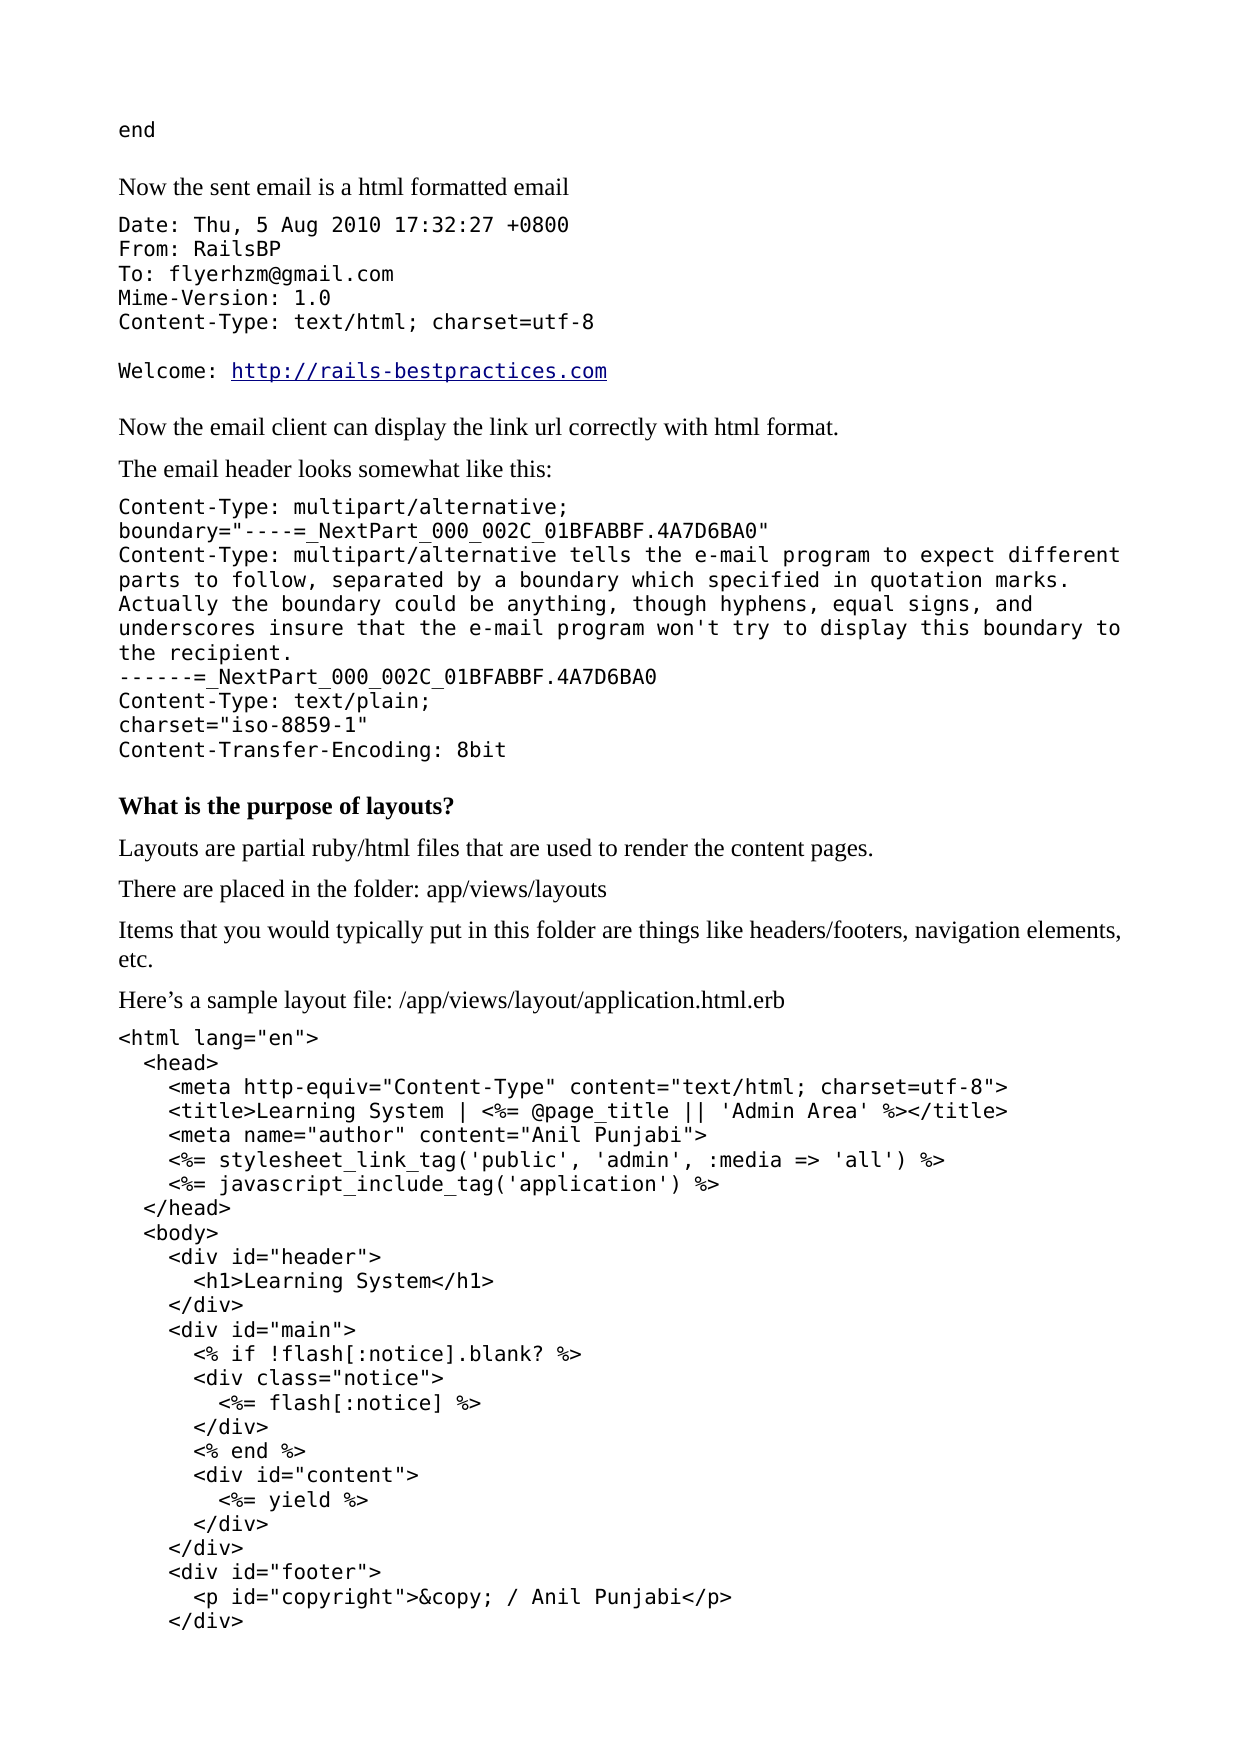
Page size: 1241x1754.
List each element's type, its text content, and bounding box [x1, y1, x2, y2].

text </div> [118, 1415, 1122, 1439]
text <title>Learning System | <%= @page_title || 'Admin Area' %></title> [118, 1099, 1122, 1123]
text <div class="notice"> [118, 1366, 1122, 1391]
text There are placed in the folder: app/views/layouts [118, 874, 1122, 903]
text </div> [118, 1512, 1122, 1536]
text Items that you would typically put in this folder are things like headers/footers, navigation elements, etc. [118, 915, 1122, 973]
text From: RailsBP [118, 237, 1122, 262]
text <% end %> [118, 1439, 1122, 1463]
text <div id="header"> [118, 1245, 1122, 1269]
text Content-Type: multipart/alternative tells the e-mail program to expect different parts to follow, separated by a boundary which specified in quotation marks. Actually the boundary could be anything, though hyphens, equal signs, and underscores insure that the e-mail program won't try to display this boundary to the recipient. [118, 543, 1122, 665]
text <head> [118, 1051, 1122, 1075]
text <body> [118, 1221, 1122, 1245]
text </div> [118, 1293, 1122, 1318]
text <% if !flash[:notice].blank? %> [118, 1342, 1122, 1366]
text Layouts are partial ruby/html files that are used to render the content pages. [118, 833, 1122, 861]
text <%= javascript_include_tag('application') %> [118, 1172, 1122, 1196]
text <%= stylesheet_link_tag('public', 'admin', :media => 'all') %> [118, 1148, 1122, 1172]
text Content-Transfer-Encoding: 8bit [118, 738, 1122, 762]
text Content-Type: text/plain; [118, 689, 1122, 713]
text <div id="content"> [118, 1463, 1122, 1488]
text The email header looks somewhat like this: [118, 454, 1122, 482]
text <meta name="author" content="Anil Punjabi"> [118, 1123, 1122, 1148]
text Date: Thu, 5 Aug 2010 17:32:27 +0800 [118, 213, 1122, 237]
text <h1>Learning System</h1> [118, 1269, 1122, 1293]
text ------=_NextPart_000_002C_01BFABBF.4A7D6BA0 [118, 665, 1122, 689]
text Welcome: http://rails-bestpractices.com [118, 359, 1122, 383]
text </div> [118, 1609, 1122, 1633]
text Now the sent email is a html formatted email [118, 172, 1122, 201]
text <html lang="en"> [118, 1026, 1122, 1051]
text <div id="main"> [118, 1318, 1122, 1342]
text Here’s a sample layout file: /app/views/layout/application.html.erb [118, 985, 1122, 1014]
text <div id="footer"> [118, 1560, 1122, 1585]
text What is the purpose of layouts? [118, 791, 1122, 820]
text Content-Type: multipart/alternative; [118, 495, 1122, 519]
text boundary="----=_NextPart_000_002C_01BFABBF.4A7D6BA0" [118, 519, 1122, 543]
text Now the email client can display the link url correctly with html format. [118, 412, 1122, 441]
text <meta http-equiv="Content-Type" content="text/html; charset=utf-8"> [118, 1075, 1122, 1099]
text charset="iso-8859-1" [118, 713, 1122, 738]
text end [118, 118, 1122, 142]
text <p id="copyright">&copy; / Anil Punjabi</p> [118, 1585, 1122, 1609]
text Mime-Version: 1.0 [118, 286, 1122, 310]
text </head> [118, 1196, 1122, 1221]
text </div> [118, 1536, 1122, 1560]
text Content-Type: text/html; charset=utf-8 [118, 310, 1122, 334]
text <%= yield %> [118, 1488, 1122, 1512]
text <%= flash[:notice] %> [118, 1391, 1122, 1415]
text To: flyerhzm@gmail.com [118, 262, 1122, 286]
